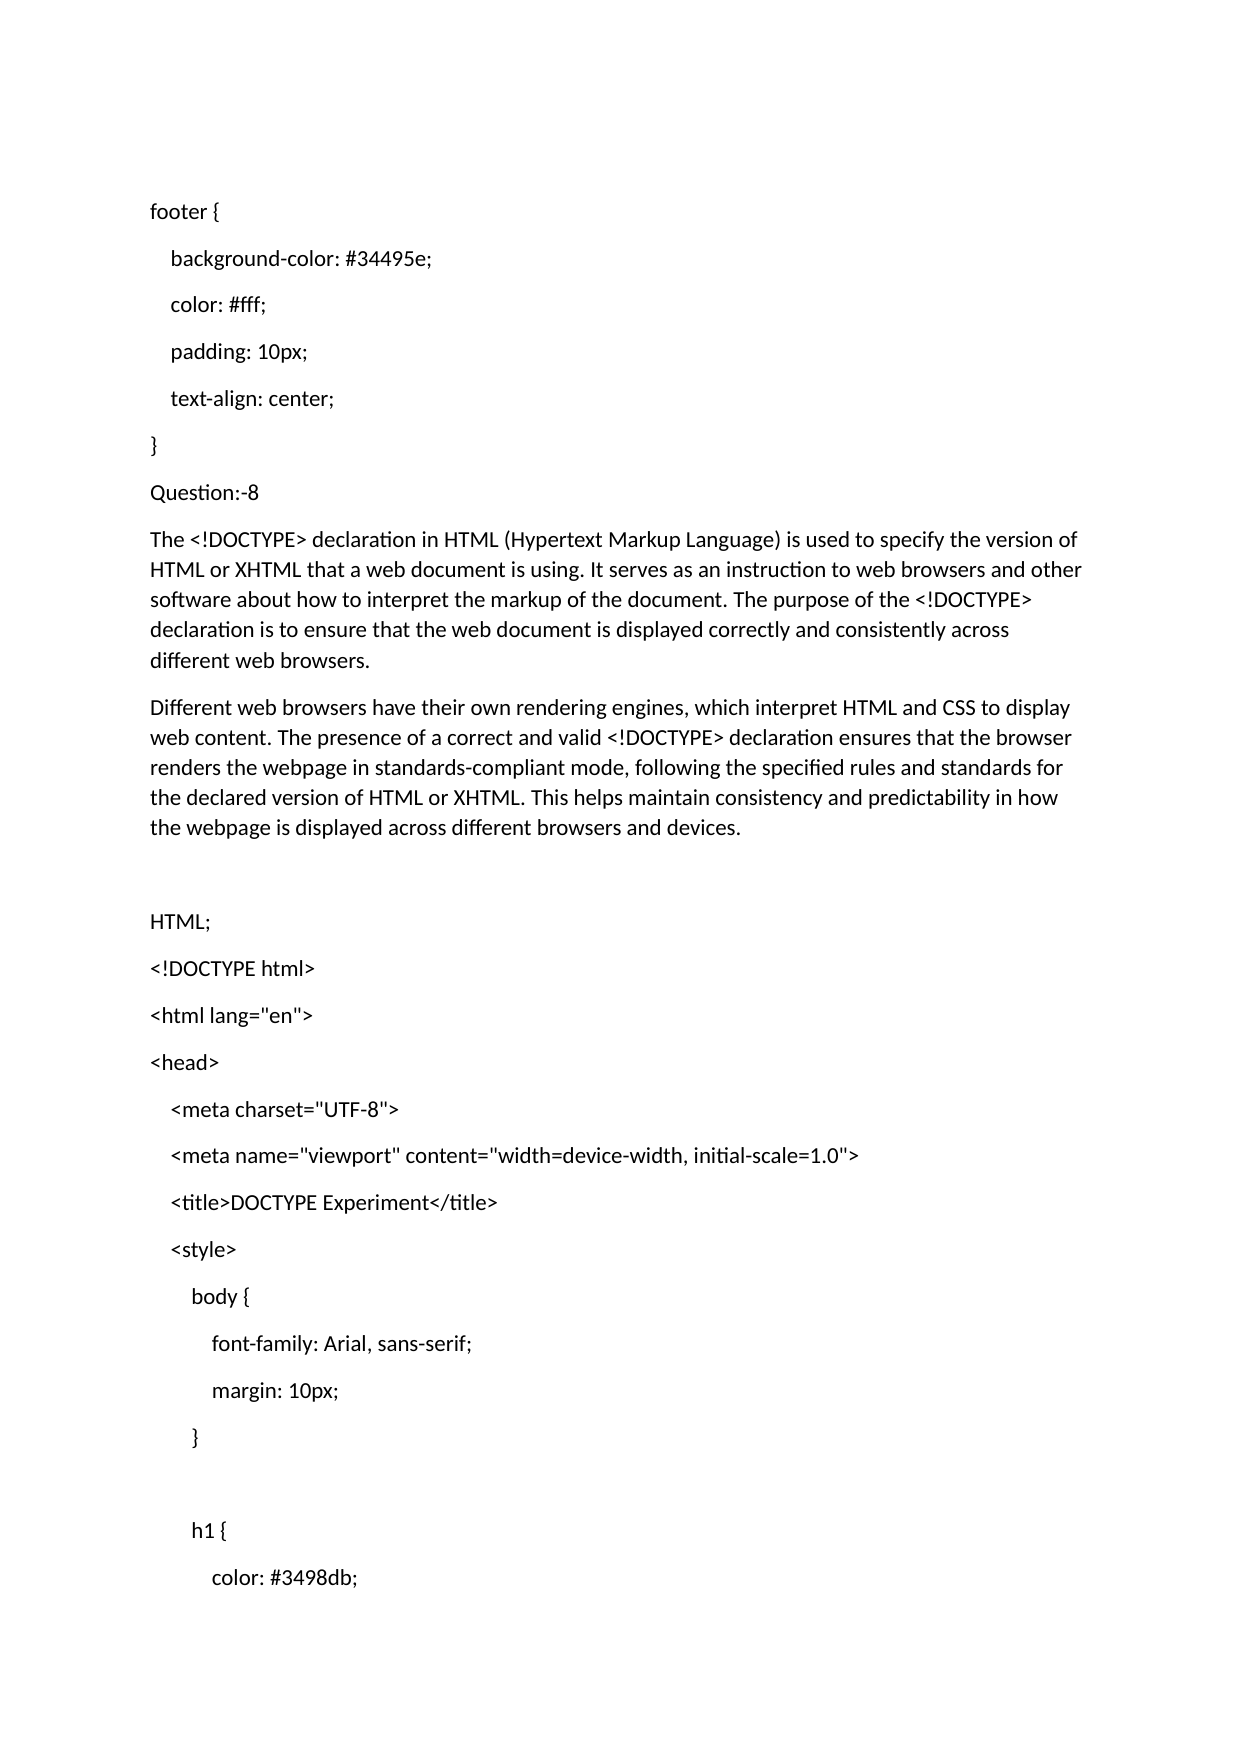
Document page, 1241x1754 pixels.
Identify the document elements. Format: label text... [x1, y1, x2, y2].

text text-align: center; [150, 384, 1090, 412]
text body { [150, 1282, 1090, 1310]
text HTML; [150, 907, 1090, 935]
text <html lang="en"> [150, 1001, 1090, 1029]
text The <!DOCTYPE> declaration in HTML (Hypertext Markup Language) is used to specify the version of HTML or XHTML that a web document is using. It serves as an instruction to web browsers and other software about how to interpret the markup of the document. The purpose of the <!DOCTYPE> declaration is to ensure that the web document is displayed correctly and consistently across different web browsers. [150, 525, 1090, 674]
text padding: 10px; [150, 337, 1090, 366]
text h1 { [150, 1517, 1090, 1545]
text <title>DOCTYPE Experiment</title> [150, 1188, 1090, 1217]
list Question:-8 [150, 478, 1090, 506]
text <head> [150, 1048, 1090, 1076]
text <!DOCTYPE html> [150, 954, 1090, 982]
text footer { [150, 197, 1090, 225]
text <meta name="viewport" content="width=device-width, initial-scale=1.0"> [150, 1142, 1090, 1170]
text <style> [150, 1235, 1090, 1263]
text color: #fff; [150, 291, 1090, 319]
text background-color: #34495e; [150, 244, 1090, 272]
text <meta charset="UTF-8"> [150, 1095, 1090, 1123]
text } [150, 431, 1090, 459]
text color: #3498db; [150, 1563, 1090, 1592]
text } [150, 1423, 1090, 1451]
text Different web browsers have their own rendering engines, which interpret HTML and CSS to display web content. The presence of a correct and valid <!DOCTYPE> declaration ensures that the browser renders the webpage in standards-compliant mode, following the specified rules and standards for the declared version of HTML or XHTML. This helps maintain consistency and predictability in how the webpage is displayed across different browsers and devices. [150, 693, 1090, 842]
text margin: 10px; [150, 1376, 1090, 1404]
text font-family: Arial, sans-serif; [150, 1329, 1090, 1357]
